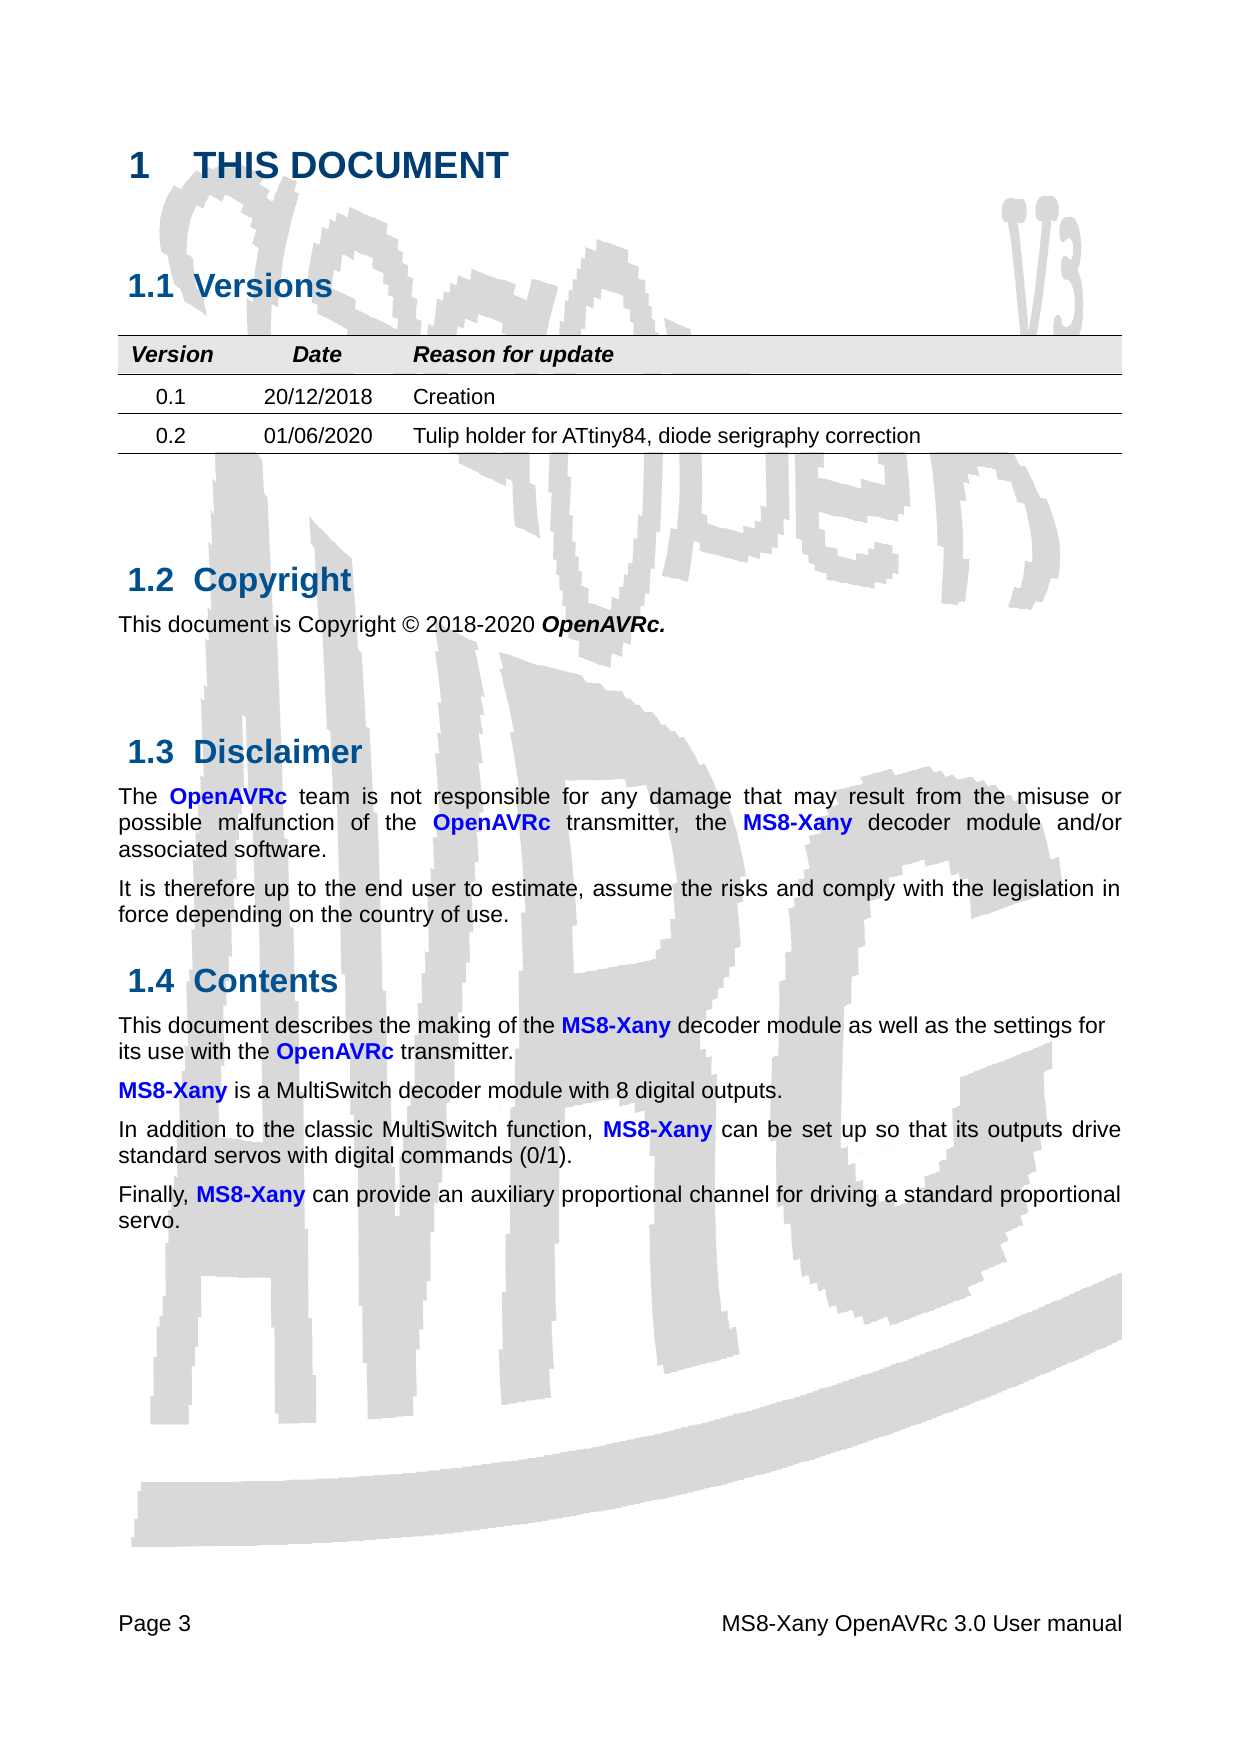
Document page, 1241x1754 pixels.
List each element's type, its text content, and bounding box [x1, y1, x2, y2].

table_cell Creation [400, 375, 1122, 413]
text MS8-Xany is a MultiSwitch decoder module with 8 digital outputs. [118, 1077, 1122, 1103]
subtitle Contents [118, 961, 1122, 999]
table_cell 20/12/2018 [236, 375, 400, 413]
table_cell Tulip holder for ATtiny84, diode serigraphy correction [400, 414, 1122, 452]
table_cell 0.1 [118, 375, 236, 413]
table_header Date [236, 336, 400, 373]
text This document is Copyright © 2018-2020 OpenAVRc. [118, 611, 1122, 638]
text In addition to the classic MultiSwitch function, MS8-Xany can be set up so that its outputs drive standard servos with digital commands (0/1). [118, 1116, 1122, 1168]
table_header Reason for update [400, 336, 1122, 373]
table_cell 01/06/2020 [236, 414, 400, 452]
text It is therefore up to the end user to estimate, assume the risks and comply with the legislation in force depending on the country of use. [118, 874, 1122, 927]
subtitle Disclaimer [118, 732, 1122, 770]
text This document describes the making of the MS8-Xany decoder module as well as the settings for its use with the OpenAVRc transmitter. [118, 1012, 1122, 1064]
table_cell 0.2 [118, 414, 236, 452]
text Finally, MS8-Xany can provide an auxiliary proportional channel for driving a standard proportional servo. [118, 1181, 1122, 1234]
subtitle THIS DOCUMENT [118, 143, 1122, 187]
subtitle Versions [118, 266, 1122, 305]
table_header Version [118, 336, 236, 373]
subtitle Copyright [118, 560, 1122, 599]
text The OpenAVRc team is not responsible for any damage that may result from the misuse or possible malfunction of the OpenAVRc transmitter, the MS8-Xany decoder module and/or associated software. [118, 783, 1122, 862]
